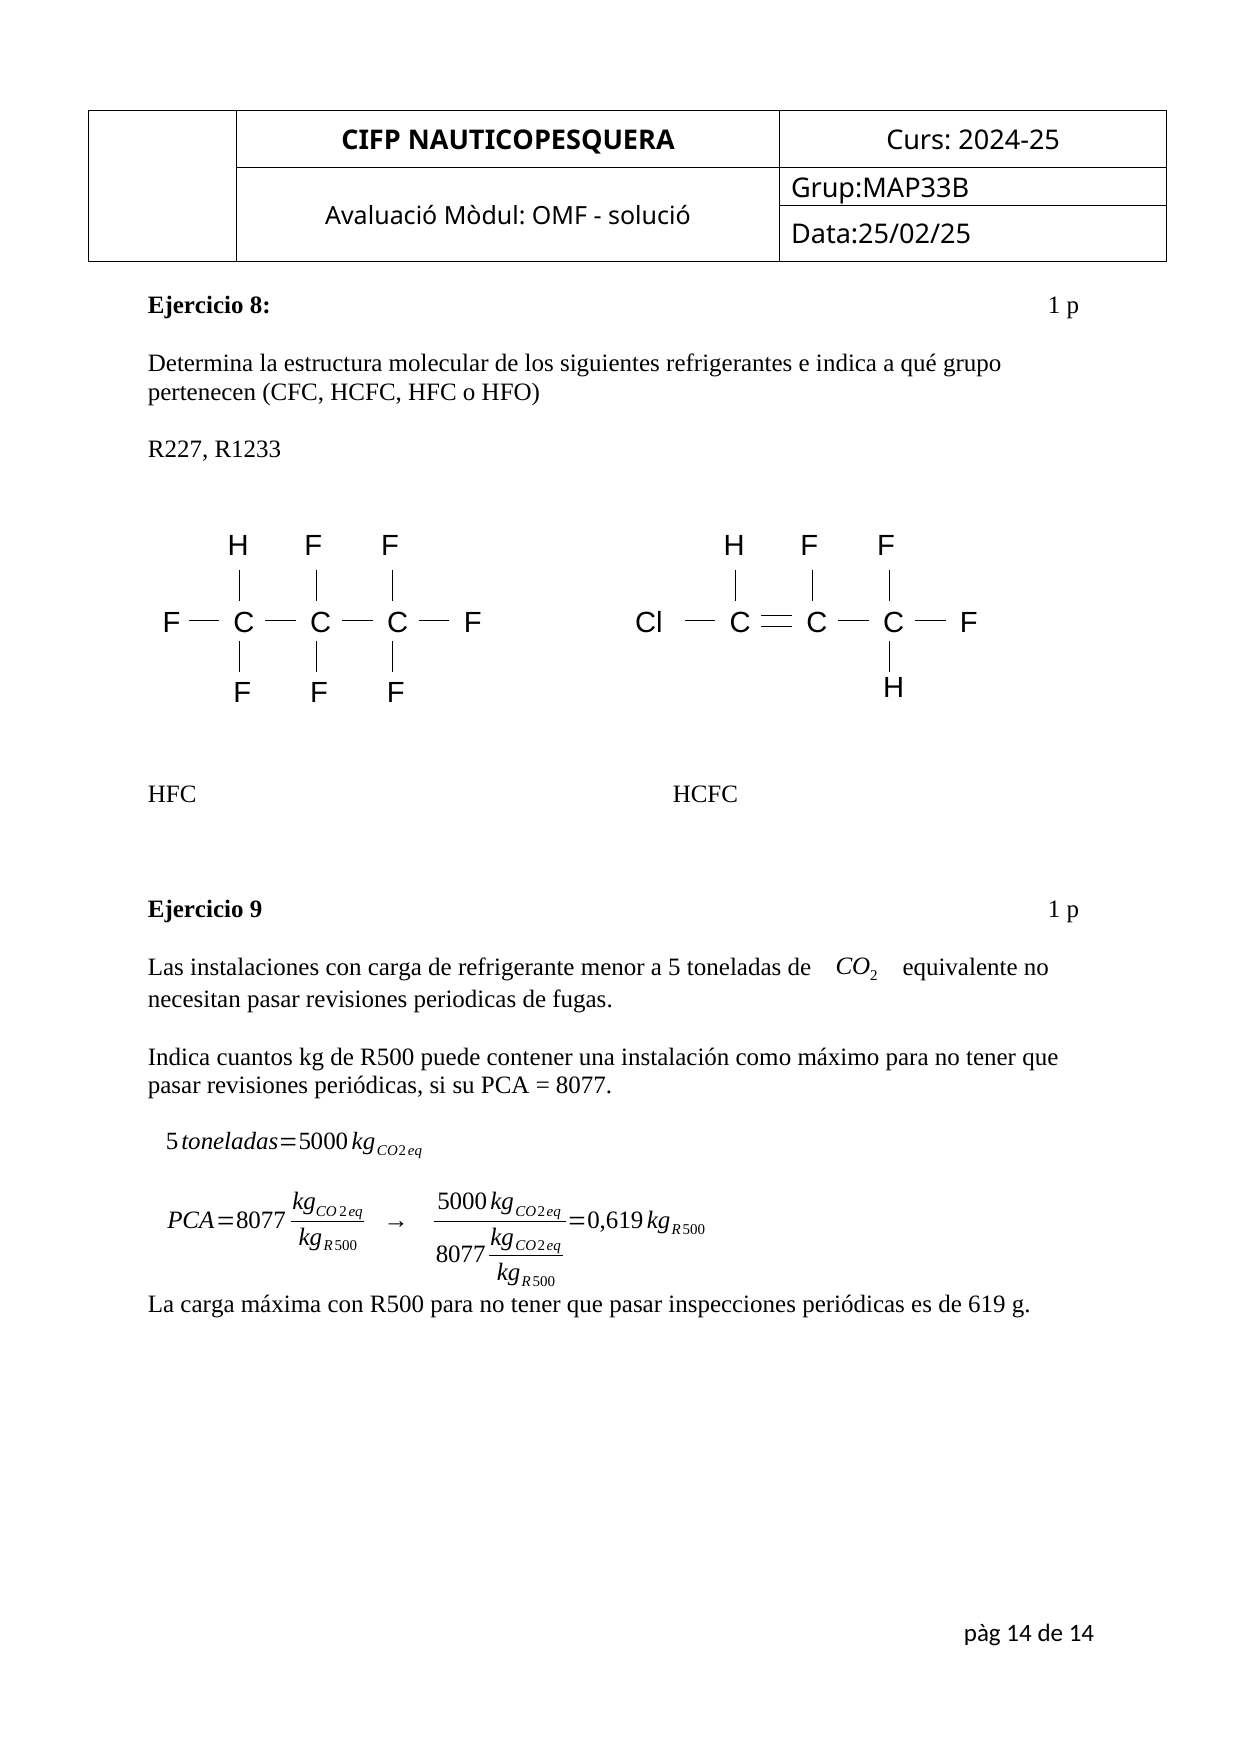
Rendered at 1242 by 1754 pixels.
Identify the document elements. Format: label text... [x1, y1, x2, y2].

text Ejercicio 8: 1 p [148, 290, 1094, 319]
text Ejercicio 9 1 p [148, 894, 1094, 923]
text Determina la estructura molecular de los siguientes refrigerantes e indica a qué grupo pertenecen (CFC, HCFC, HFC o HFO) [148, 348, 1094, 405]
text Las instalaciones con carga de refrigerante menor a 5 toneladas de equivalente no necesitan pasar revisiones periodicas de fugas. [148, 952, 1094, 1013]
text R227, R1233 [148, 434, 1094, 463]
text HFC HCFC [148, 779, 1094, 808]
text → [148, 1188, 1094, 1289]
text La carga máxima con R500 para no tener que pasar inspecciones periódicas es de 619 g. [148, 1289, 1094, 1318]
text Indica cuantos kg de R500 puede contener una instalación como máximo para no tener que pasar revisiones periódicas, si su PCA = 8077. [148, 1042, 1094, 1099]
